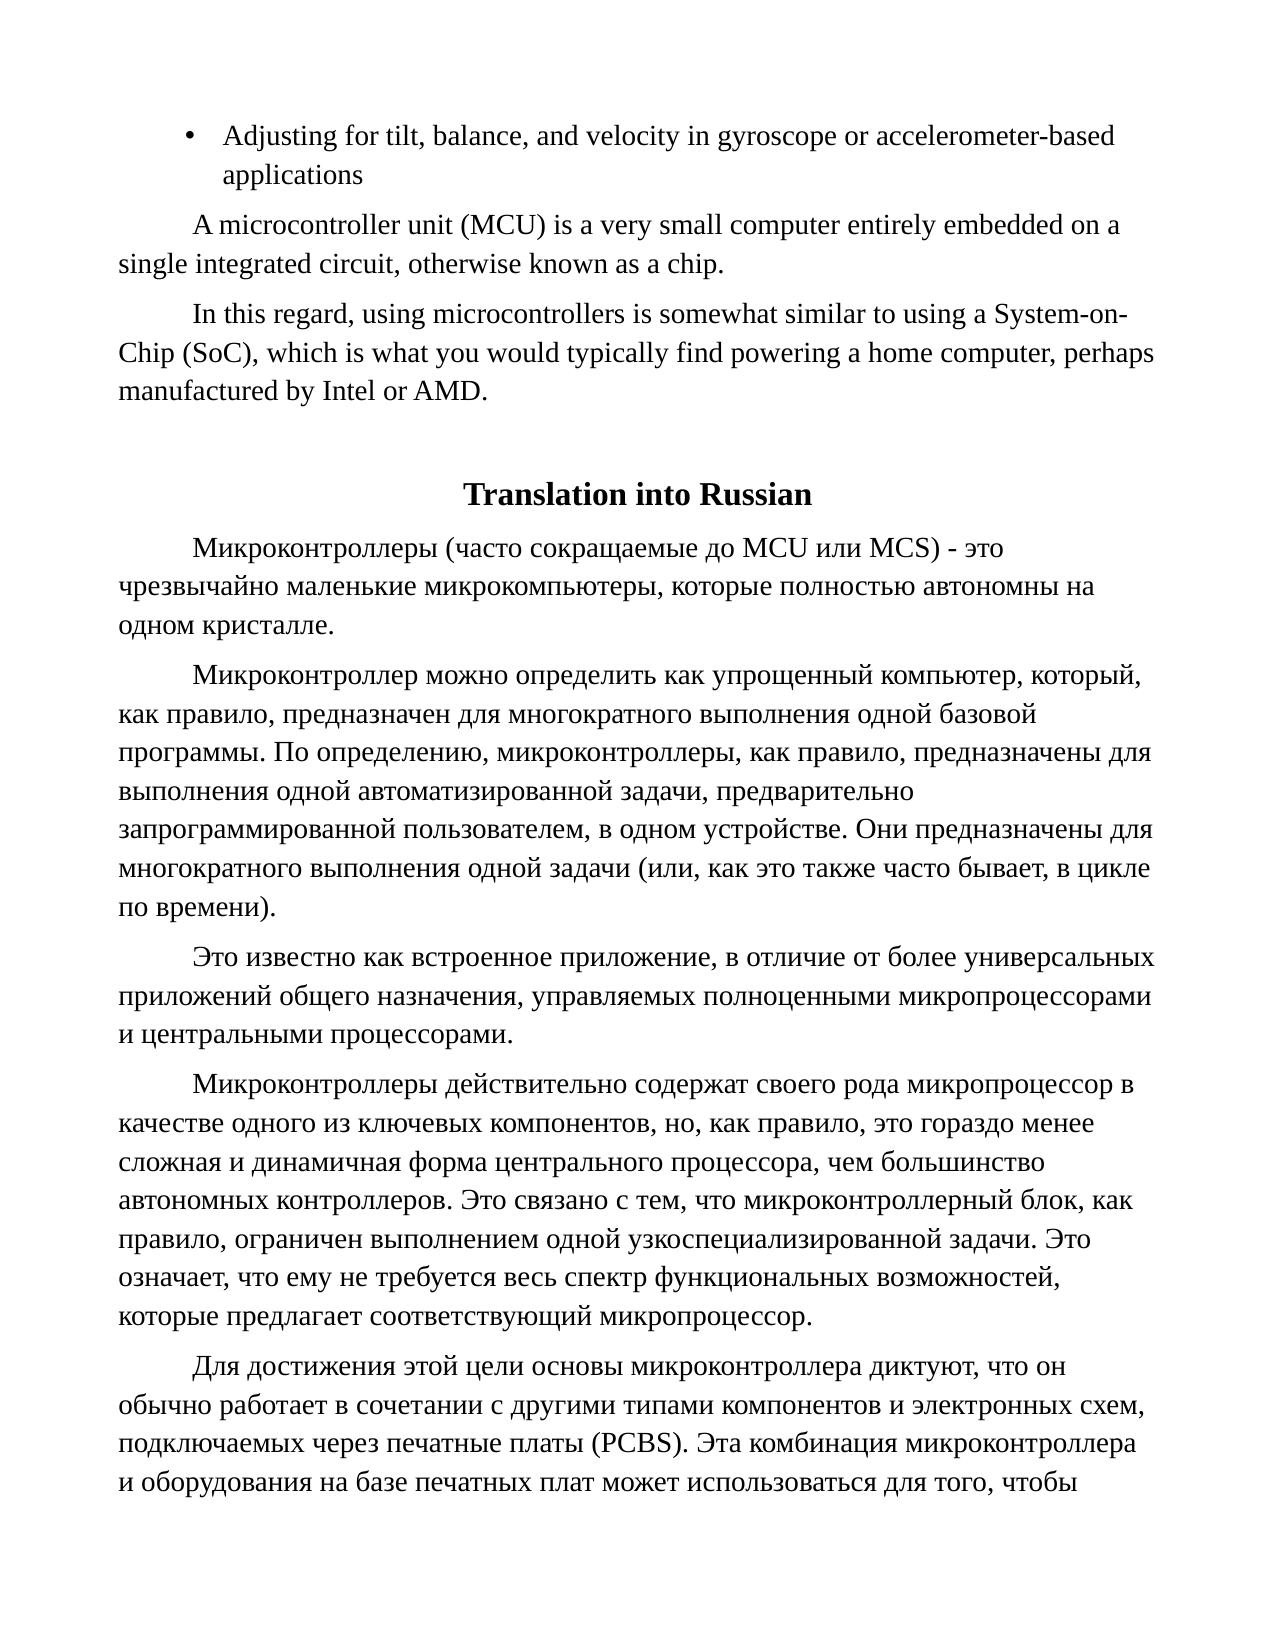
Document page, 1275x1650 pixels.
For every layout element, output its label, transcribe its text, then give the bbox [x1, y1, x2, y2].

text Микроконтроллер можно определить как упрощенный компьютер, который, как правило, предназначен для многократного выполнения одной базовой программы. По определению, микроконтроллеры, как правило, предназначены для выполнения одной автоматизированной задачи, предварительно запрограммированной пользователем, в одном устройстве. Они предназначены для многократного выполнения одной задачи (или, как это также часто бывает, в цикле по времени). [118, 657, 1157, 922]
text Это известно как встроенное приложение, в отличие от более универсальных приложений общего назначения, управляемых полноценными микропроцессорами и центральными процессорами. [118, 939, 1157, 1050]
text Микроконтроллеры (часто сокращаемые до MCU или MCS) - это чрезвычайно маленькие микрокомпьютеры, которые полностью автономны на одном кристалле. [118, 530, 1157, 641]
text In this regard, using microcontrollers is somewhat similar to using a System-on-Chip (SoC), which is what you would typically find powering a home computer, perhaps manufactured by Intel or AMD. [118, 296, 1157, 407]
text Микроконтроллеры действительно содержат своего рода микропроцессор в качестве одного из ключевых компонентов, но, как правило, это гораздо менее сложная и динамичная форма центрального процессора, чем большинство автономных контроллеров. Это связано с тем, что микроконтроллерный блок, как правило, ограничен выполнением одной узкоспециализированной задачи. Это означает, что ему не требуется весь спектр функциональных возможностей, которые предлагает соответствующий микропроцессор. [118, 1067, 1157, 1331]
text Для достижения этой цели основы микроконтроллера диктуют, что он обычно работает в сочетании с другими типами компонентов и электронных схем, подключаемых через печатные платы (PCBS). Эта комбинация микроконтроллера и оборудования на базе печатных плат может использоваться для того, чтобы [118, 1348, 1157, 1497]
list Adjusting for tilt, balance, and velocity in gyroscope or accelerometer-based applications [185, 118, 1157, 190]
text Translation into Russian [118, 474, 1157, 512]
text A microcontroller unit (MCU) is a very small computer entirely embedded on a single integrated circuit, otherwise known as a chip. [118, 207, 1157, 279]
